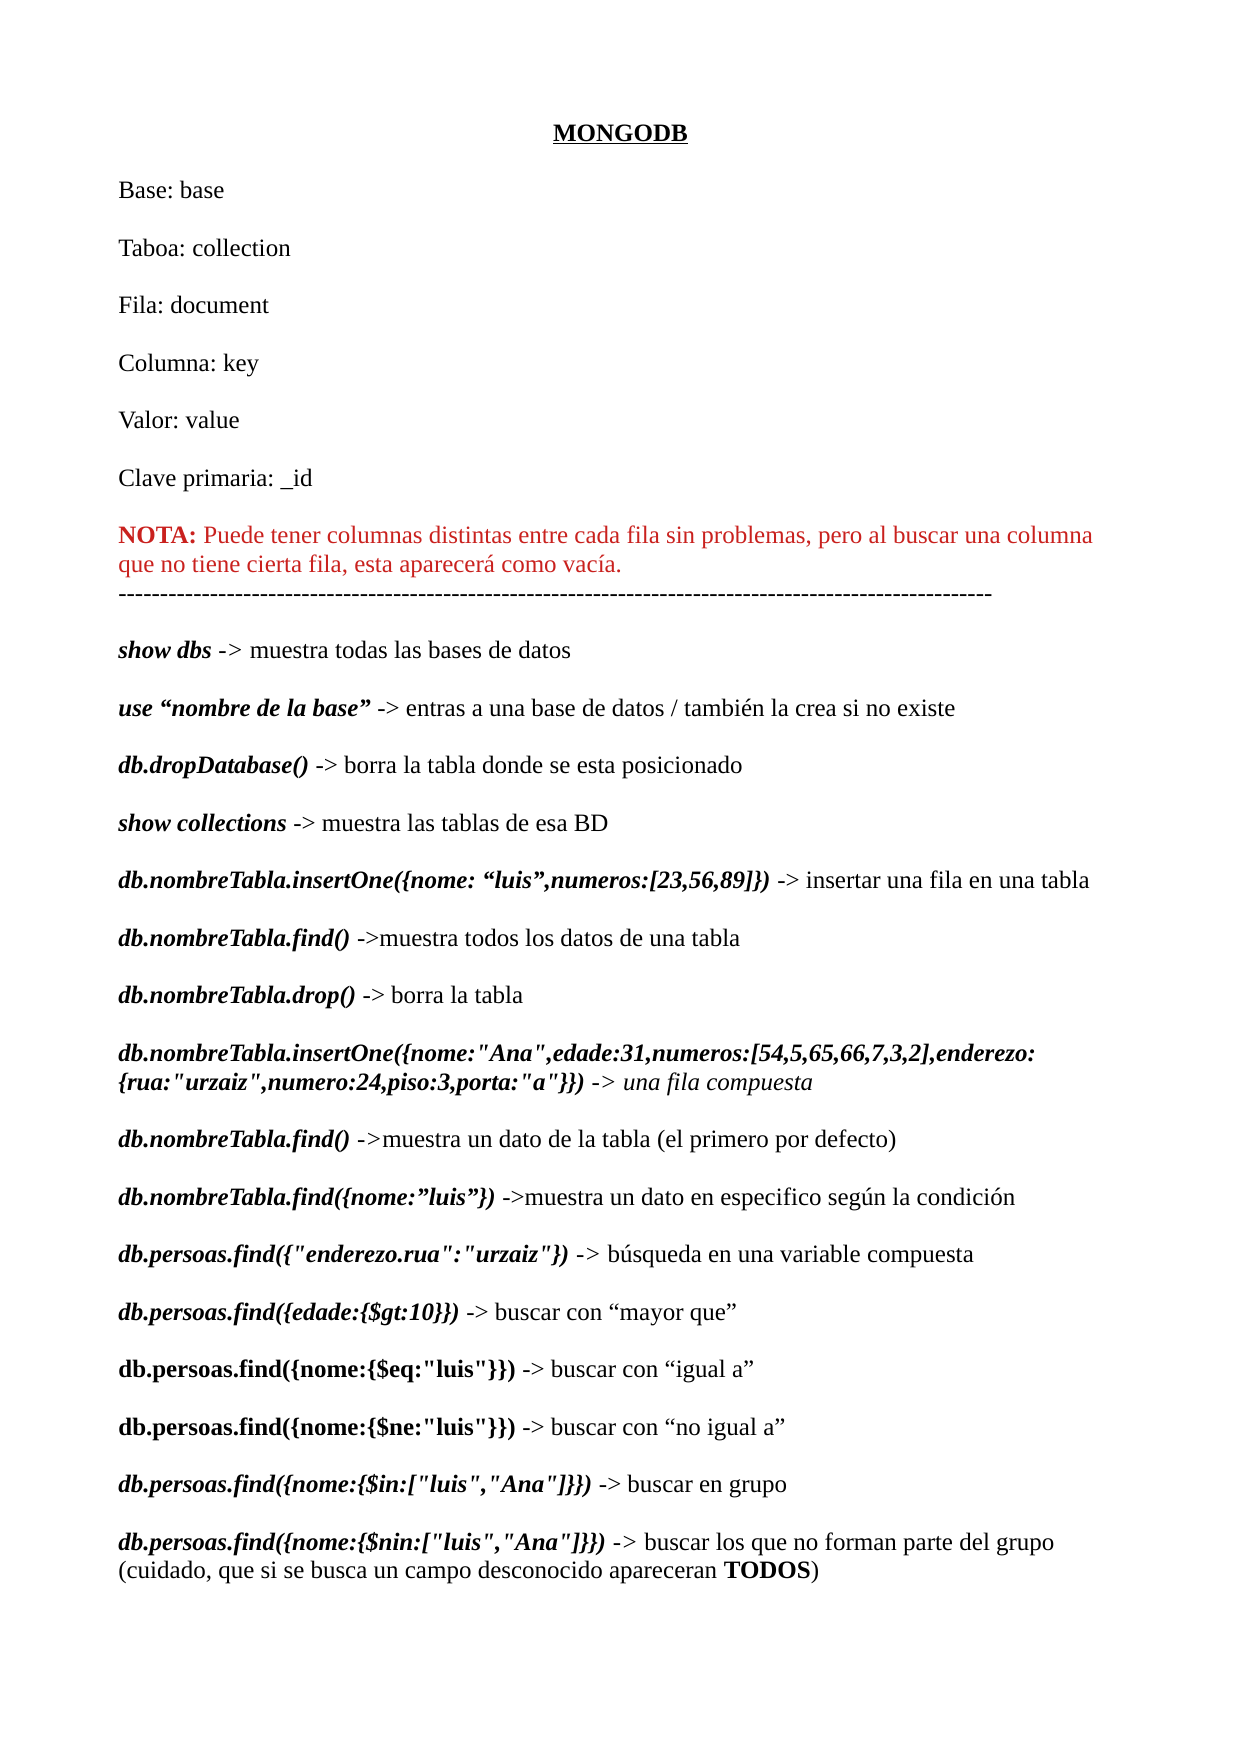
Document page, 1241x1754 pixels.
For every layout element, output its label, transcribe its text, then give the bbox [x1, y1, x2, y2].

text db.nombreTabla.insertOne({nome: “luis”,numeros:[23,56,89]}) -> insertar una fila en una tabla [118, 866, 1122, 894]
text use “nombre de la base” -> entras a una base de datos / también la crea si no existe [118, 693, 1122, 722]
text db.persoas.find({nome:{$eq:"luis"}}) -> buscar con “igual a” [118, 1354, 1122, 1383]
text NOTA: Puede tener columnas distintas entre cada fila sin problemas, pero al buscar una columna que no tiene cierta fila, esta aparecerá como vacía. [118, 521, 1122, 578]
text db.dropDatabase() -> borra la tabla donde se esta posicionado [118, 751, 1122, 779]
text db.persoas.find({edade:{$gt:10}}) -> buscar con “mayor que” [118, 1297, 1122, 1326]
text Columna: key [118, 348, 1122, 377]
text show dbs -> muestra todas las bases de datos [118, 636, 1122, 664]
text Clave primaria: _id [118, 463, 1122, 492]
text Taboa: collection [118, 233, 1122, 262]
text db.nombreTabla.find({nome:”luis”}) ->muestra un dato en especifico según la condición [118, 1182, 1122, 1211]
text db.nombreTabla.drop() -> borra la tabla [118, 981, 1122, 1009]
text db.persoas.find({"enderezo.rua":"urzaiz"}) -> búsqueda en una variable compuesta [118, 1239, 1122, 1268]
text db.nombreTabla.find() ->muestra todos los datos de una tabla [118, 923, 1122, 952]
text db.persoas.find({nome:{$in:["luis","Ana"]}}) -> buscar en grupo [118, 1469, 1122, 1498]
text Valor: value [118, 406, 1122, 434]
text show collections -> muestra las tablas de esa BD [118, 808, 1122, 837]
text db.nombreTabla.find() ->muestra un dato de la tabla (el primero por defecto) [118, 1124, 1122, 1153]
text db.persoas.find({nome:{$ne:"luis"}}) -> buscar con “no igual a” [118, 1412, 1122, 1441]
text --------------------------------------------------------------------------------------------------------- [118, 578, 1122, 607]
text Fila: document [118, 291, 1122, 319]
text db.nombreTabla.insertOne({nome:"Ana",edade:31,numeros:[54,5,65,66,7,3,2],enderezo:{rua:"urzaiz",numero:24,piso:3,porta:"a"}}) -> una fila compuesta [118, 1038, 1122, 1096]
text db.persoas.find({nome:{$nin:["luis","Ana"]}}) -> buscar los que no forman parte del grupo (cuidado, que si se busca un campo desconocido apareceran TODOS) [118, 1527, 1122, 1584]
text Base: base [118, 176, 1122, 204]
text MONGODB [118, 118, 1122, 147]
